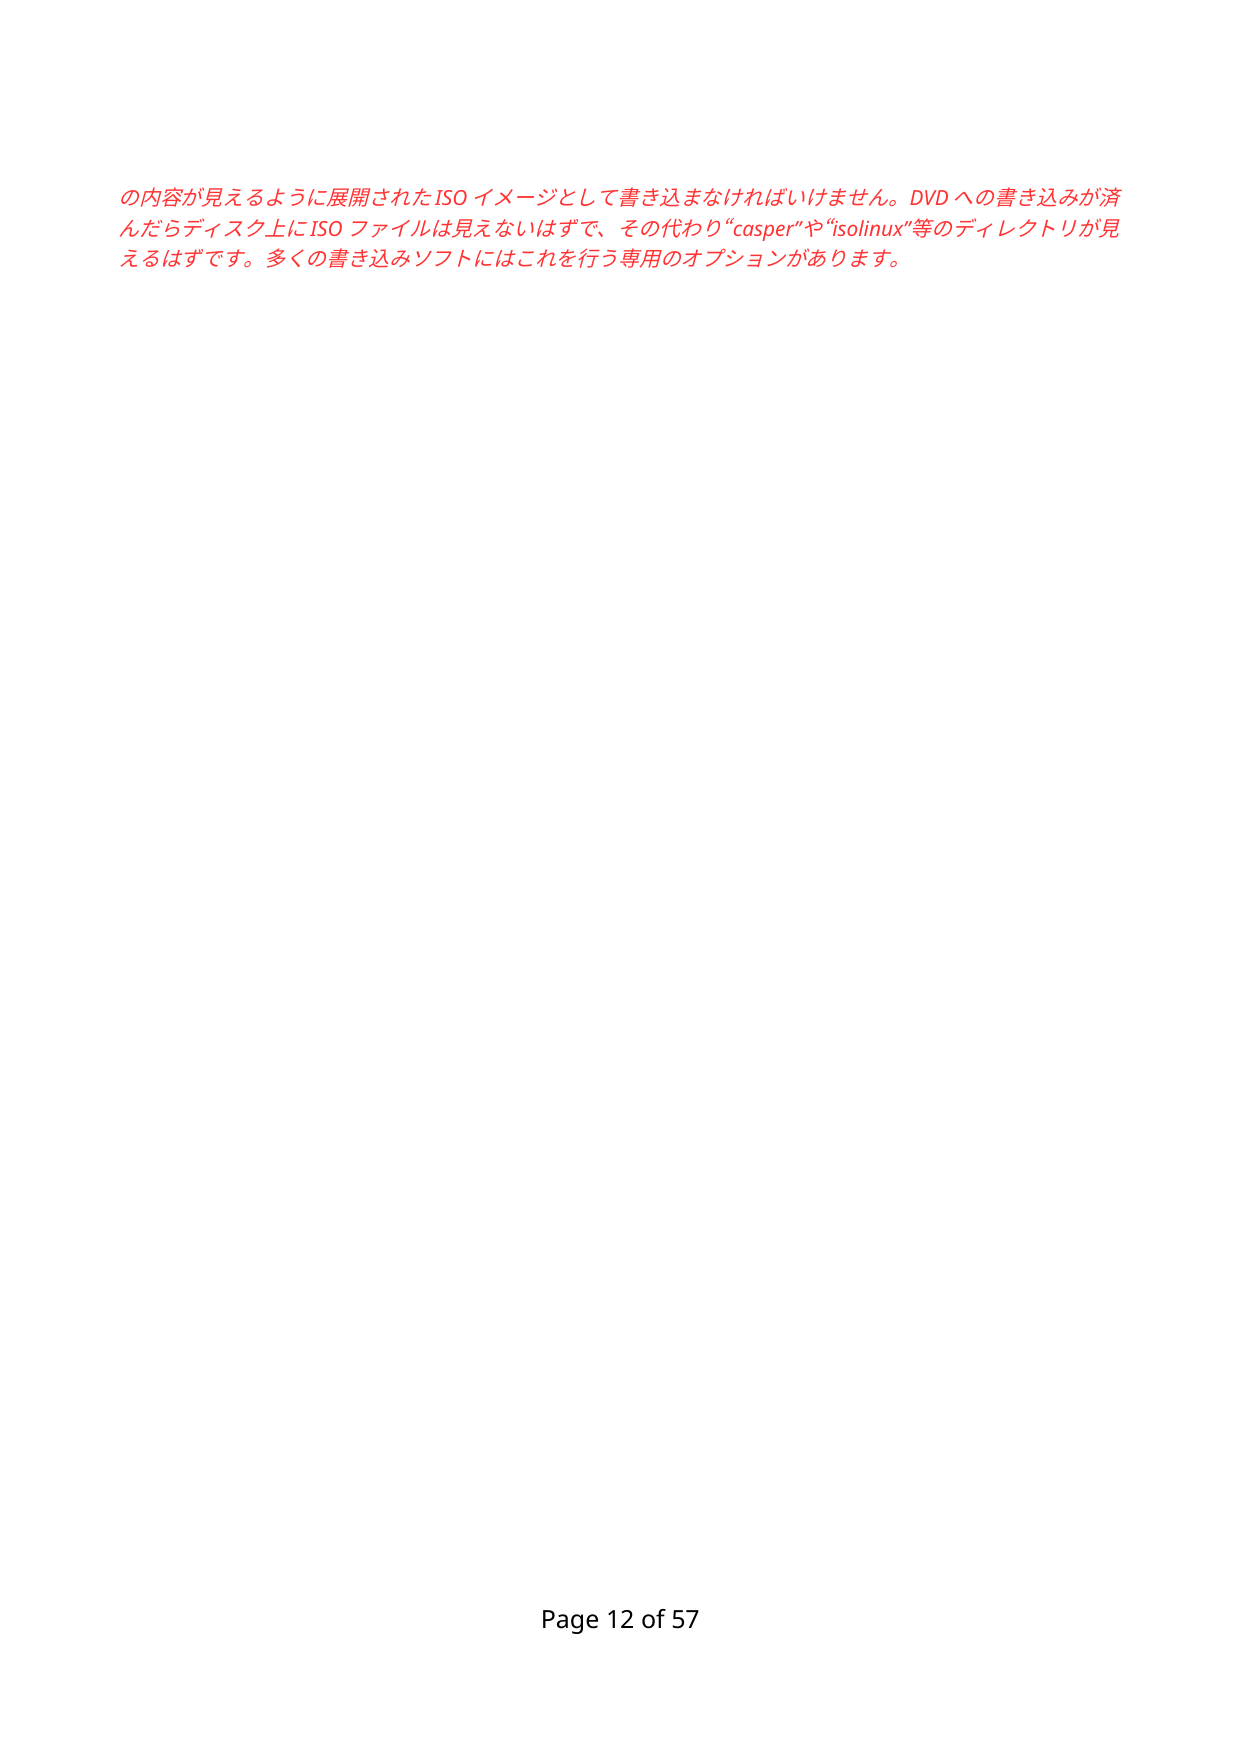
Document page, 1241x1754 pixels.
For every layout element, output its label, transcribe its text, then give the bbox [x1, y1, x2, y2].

text の内容が見えるように展開されたISOイメージとして書き込まなければいけません。DVDへの書き込みが済んだらディスク上にISOファイルは見えないはずで、その代わり“casper”や“isolinux”等のディレクトリが見えるはずです。多くの書き込みソフトにはこれを行う専用のオプションがあります。 [118, 182, 1122, 272]
